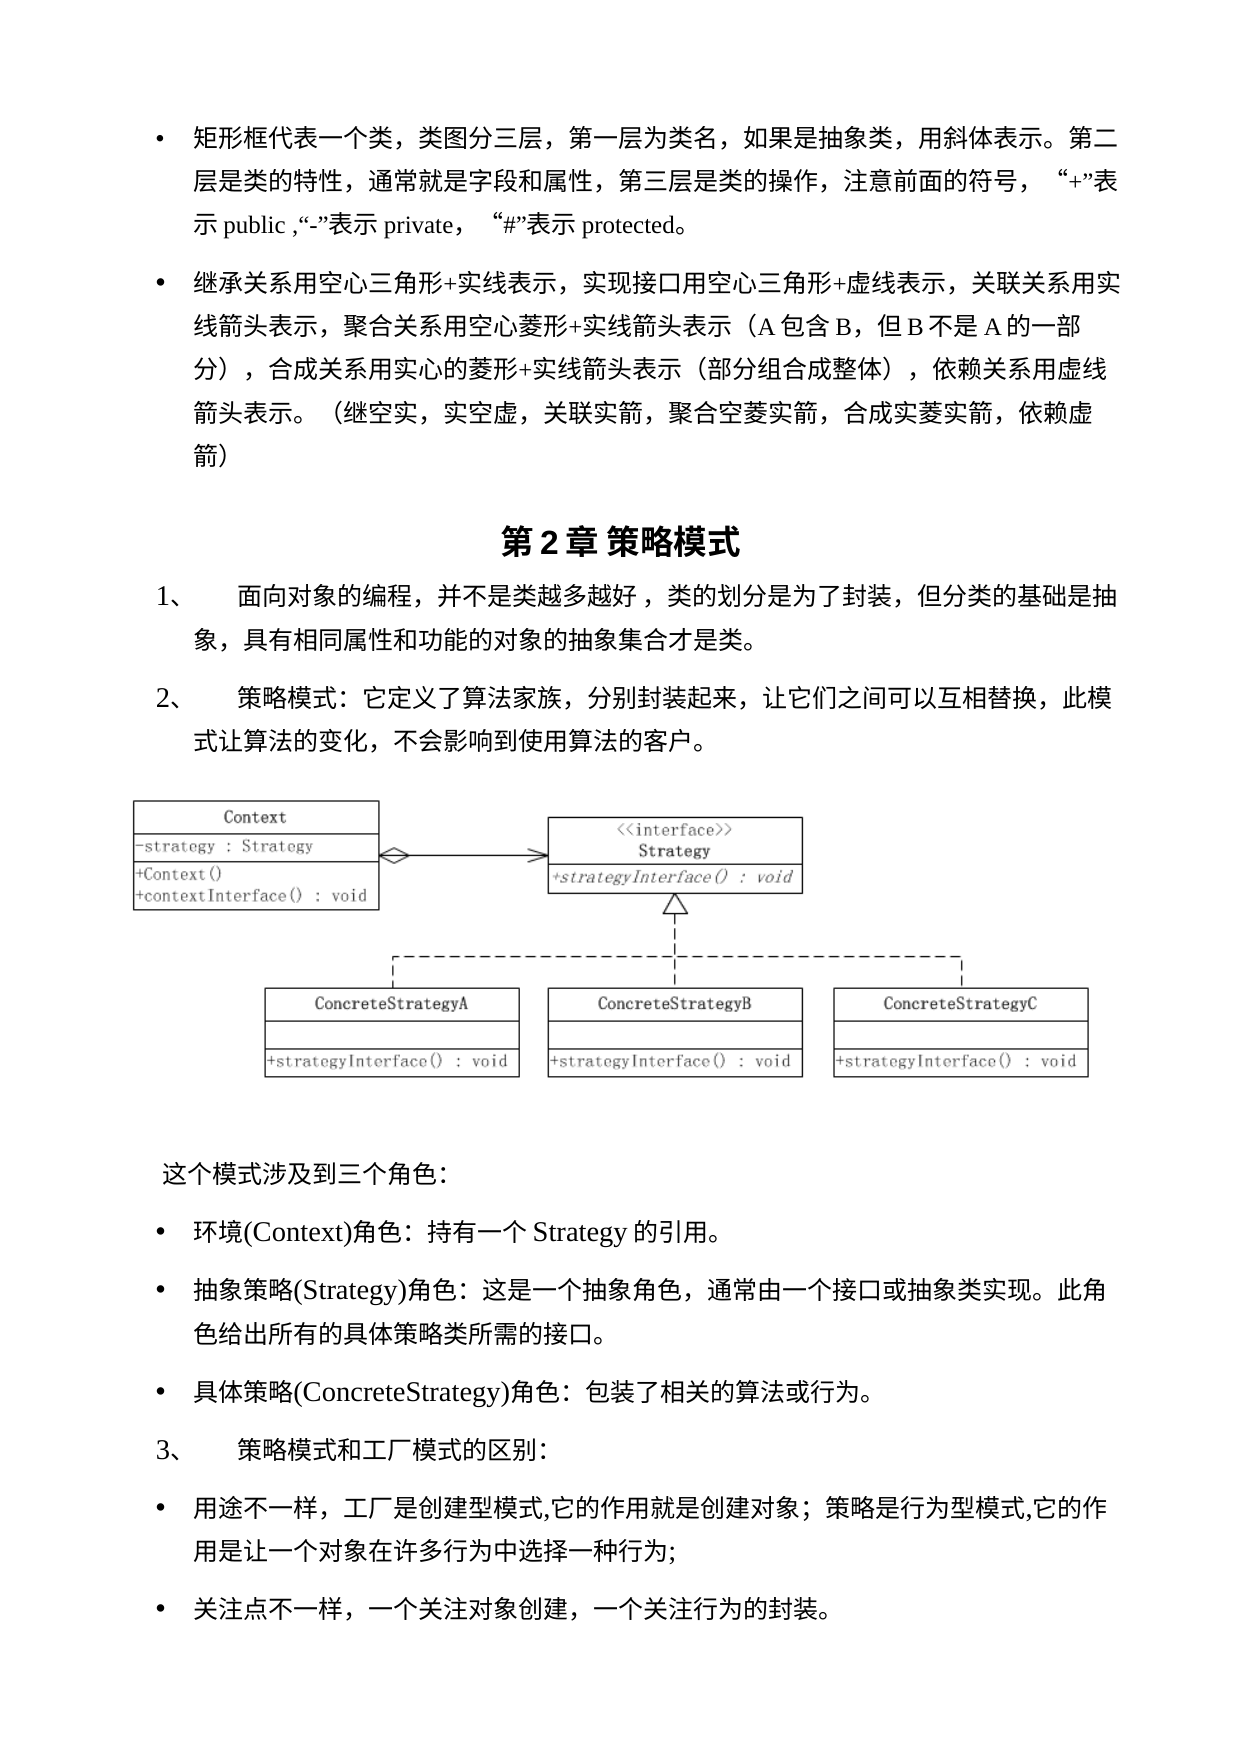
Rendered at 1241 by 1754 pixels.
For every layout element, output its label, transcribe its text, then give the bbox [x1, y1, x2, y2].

picture [118, 779, 1123, 1094]
list 继承关系用空心三角形+实线表示，实现接口用空心三角形+虚线表示，关联关系用实线箭头表示，聚合关系用空心菱形+实线箭头表示（A包含B，但B不是A的一部分），合成关系用实心的菱形+实线箭头表示（部分组合成整体），依赖关系用虚线箭头表示。（继空实，实空虚，关联实箭，聚合空菱实箭，合成实菱实箭，依赖虚箭） [156, 263, 1122, 473]
list 用途不一样，工厂是创建型模式,它的作用就是创建对象；策略是行为型模式,它的作用是让一个对象在许多行为中选择一种行为; [156, 1488, 1122, 1568]
list 具体策略(ConcreteStrategy)角色：包装了相关的算法或行为。 [156, 1372, 1122, 1408]
list 矩形框代表一个类，类图分三层，第一层为类名，如果是抽象类，用斜体表示。第二层是类的特性，通常就是字段和属性，第三层是类的操作，注意前面的符号，“+”表示public ,“-”表示private，“#”表示protected。 [156, 118, 1122, 241]
subtitle 第2章 策略模式 [118, 516, 1122, 564]
list 抽象策略(Strategy)角色：这是一个抽象角色，通常由一个接口或抽象类实现。此角色给出所有的具体策略类所需的接口。 [156, 1271, 1122, 1350]
list 关注点不一样，一个关注对象创建，一个关注行为的封装。 [156, 1589, 1122, 1626]
text 这个模式涉及到三个角色： [118, 1154, 1122, 1191]
list 策略模式：它定义了算法家族，分别封装起来，让它们之间可以互相替换，此模式让算法的变化，不会影响到使用算法的客户。 [156, 678, 1122, 758]
list 面向对象的编程，并不是类越多越好 ，类的划分是为了封装，但分类的基础是抽象，具有相同属性和功能的对象的抽象集合才是类。 [156, 577, 1122, 656]
list 环境(Context)角色：持有一个Strategy的引用。 [156, 1213, 1122, 1249]
list 策略模式和工厂模式的区别： [156, 1430, 1122, 1466]
